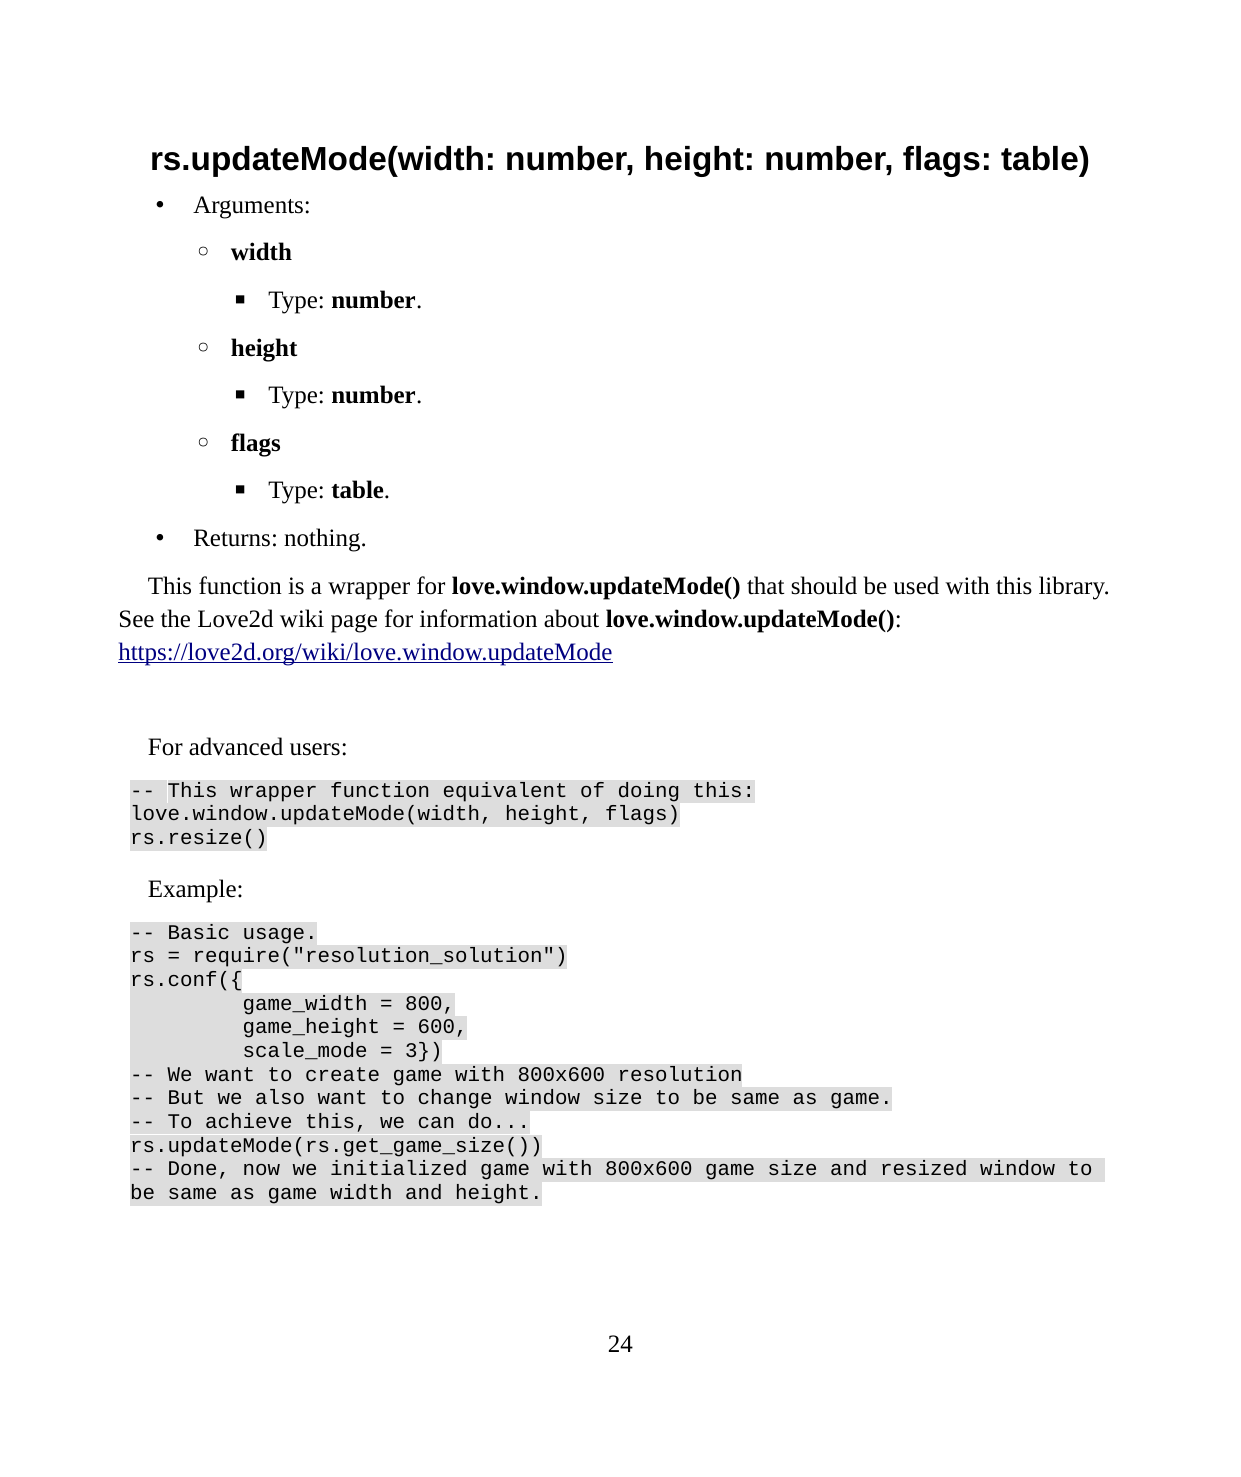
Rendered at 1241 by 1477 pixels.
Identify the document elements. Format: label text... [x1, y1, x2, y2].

list width [193, 237, 1122, 266]
text -- To achieve this, we can do... [530, 1111, 1110, 1134]
text -- This wrapper function equivalent of doing this: [130, 779, 1110, 803]
list height [193, 333, 1122, 361]
list Type: number. [231, 380, 1122, 409]
text -- But we also want to change window size to be same as game. [892, 1087, 1110, 1111]
text -- We want to create game with 800x600 resolution [742, 1064, 1110, 1087]
text For advanced users: [118, 732, 1122, 761]
list Type: table. [231, 476, 1122, 504]
list Returns: nothing. [156, 523, 1122, 552]
text -- Done, now we initialized game with 800x600 game size and resized window to be same as game width and height. [542, 1158, 1110, 1206]
text scale_mode = 3}) [442, 1040, 1110, 1064]
text love.window.updateMode(width, height, flags) [680, 803, 1110, 827]
text -- Basic usage. [317, 922, 1110, 945]
list Type: number. [231, 285, 1122, 314]
subtitle rs.updateMode(width: number, height: number, flags: table) [118, 139, 1122, 177]
text rs.resize() [267, 827, 1110, 851]
list flags [193, 428, 1122, 457]
list Arguments: [156, 190, 1122, 219]
text rs.conf({ [242, 969, 1110, 993]
text rs.updateMode(rs.get_game_size()) [130, 1134, 1110, 1158]
text This function is a wrapper for love.window.updateMode() that should be used with this library. See the Love2d wiki page for information about love.window.updateMode(): https://love2d.org/wiki/love.window.updateMode [118, 571, 1122, 666]
text game_width = 800, [455, 993, 1110, 1016]
text game_height = 600, [467, 1016, 1110, 1040]
text Example: [118, 874, 1122, 903]
text rs = require("resolution_solution") [567, 945, 1110, 969]
